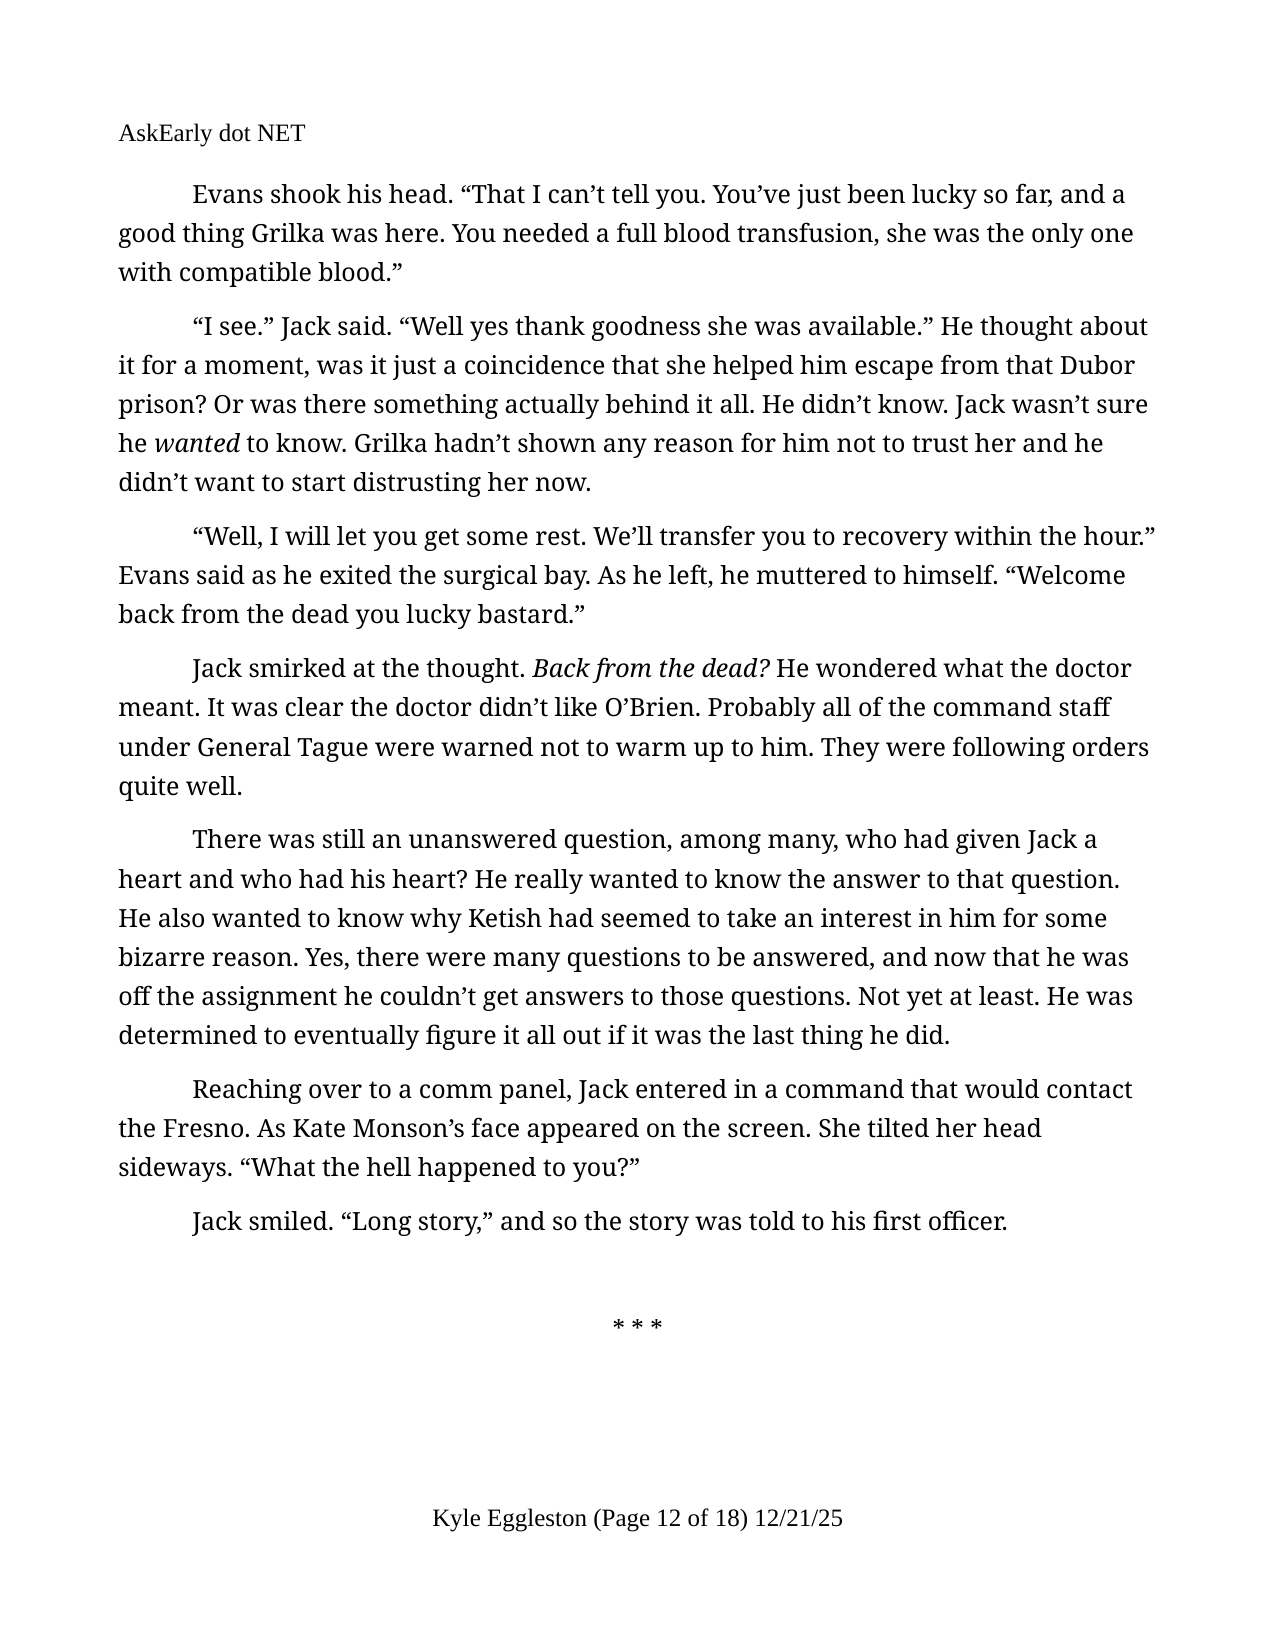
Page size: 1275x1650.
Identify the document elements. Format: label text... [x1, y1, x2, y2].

text “I see.” Jack said. “Well yes thank goodness she was available.” He thought about it for a moment, was it just a coincidence that she helped him escape from that Dubor prison? Or was there something actually behind it all. He didn’t know. Jack wasn’t sure he wanted to know. Grilka hadn’t shown any reason for him not to trust her and he didn’t want to start distrusting her now. [118, 308, 1157, 499]
text * * * [118, 1311, 1157, 1345]
text There was still an unanswered question, among many, who had given Jack a heart and who had his heart? He really wanted to know the answer to that question. He also wanted to know why Ketish had seemed to take an interest in him for some bizarre reason. Yes, there were many questions to be answered, and now that he was off the assignment he couldn’t get answers to those questions. Not yet at least. He was determined to eventually figure it all out if it was the last thing he did. [118, 822, 1157, 1052]
text Jack smiled. “Long story,” and so the story was told to his first officer. [118, 1204, 1157, 1238]
text “Well, I will let you get some rest. We’ll transfer you to recovery within the hour.” Evans said as he exited the surgical bay. As he left, he muttered to himself. “Welcome back from the dead you lucky bastard.” [118, 519, 1157, 631]
text Reaching over to a comm panel, Jack entered in a command that would contact the Fresno. As Kate Monson’s face appeared on the screen. She tilted her head sideways. “What the hell happened to you?” [118, 1072, 1157, 1184]
text Evans shook his head. “That I can’t tell you. You’ve just been lucky so far, and a good thing Grilka was here. You needed a full blood transfusion, she was the only one with compatible blood.” [118, 176, 1157, 289]
text Jack smirked at the thought. Back from the dead? He wondered what the doctor meant. It was clear the doctor didn’t like O’Brien. Probably all of the command staff under General Tague were warned not to warm up to him. They were following orders quite well. [118, 651, 1157, 802]
